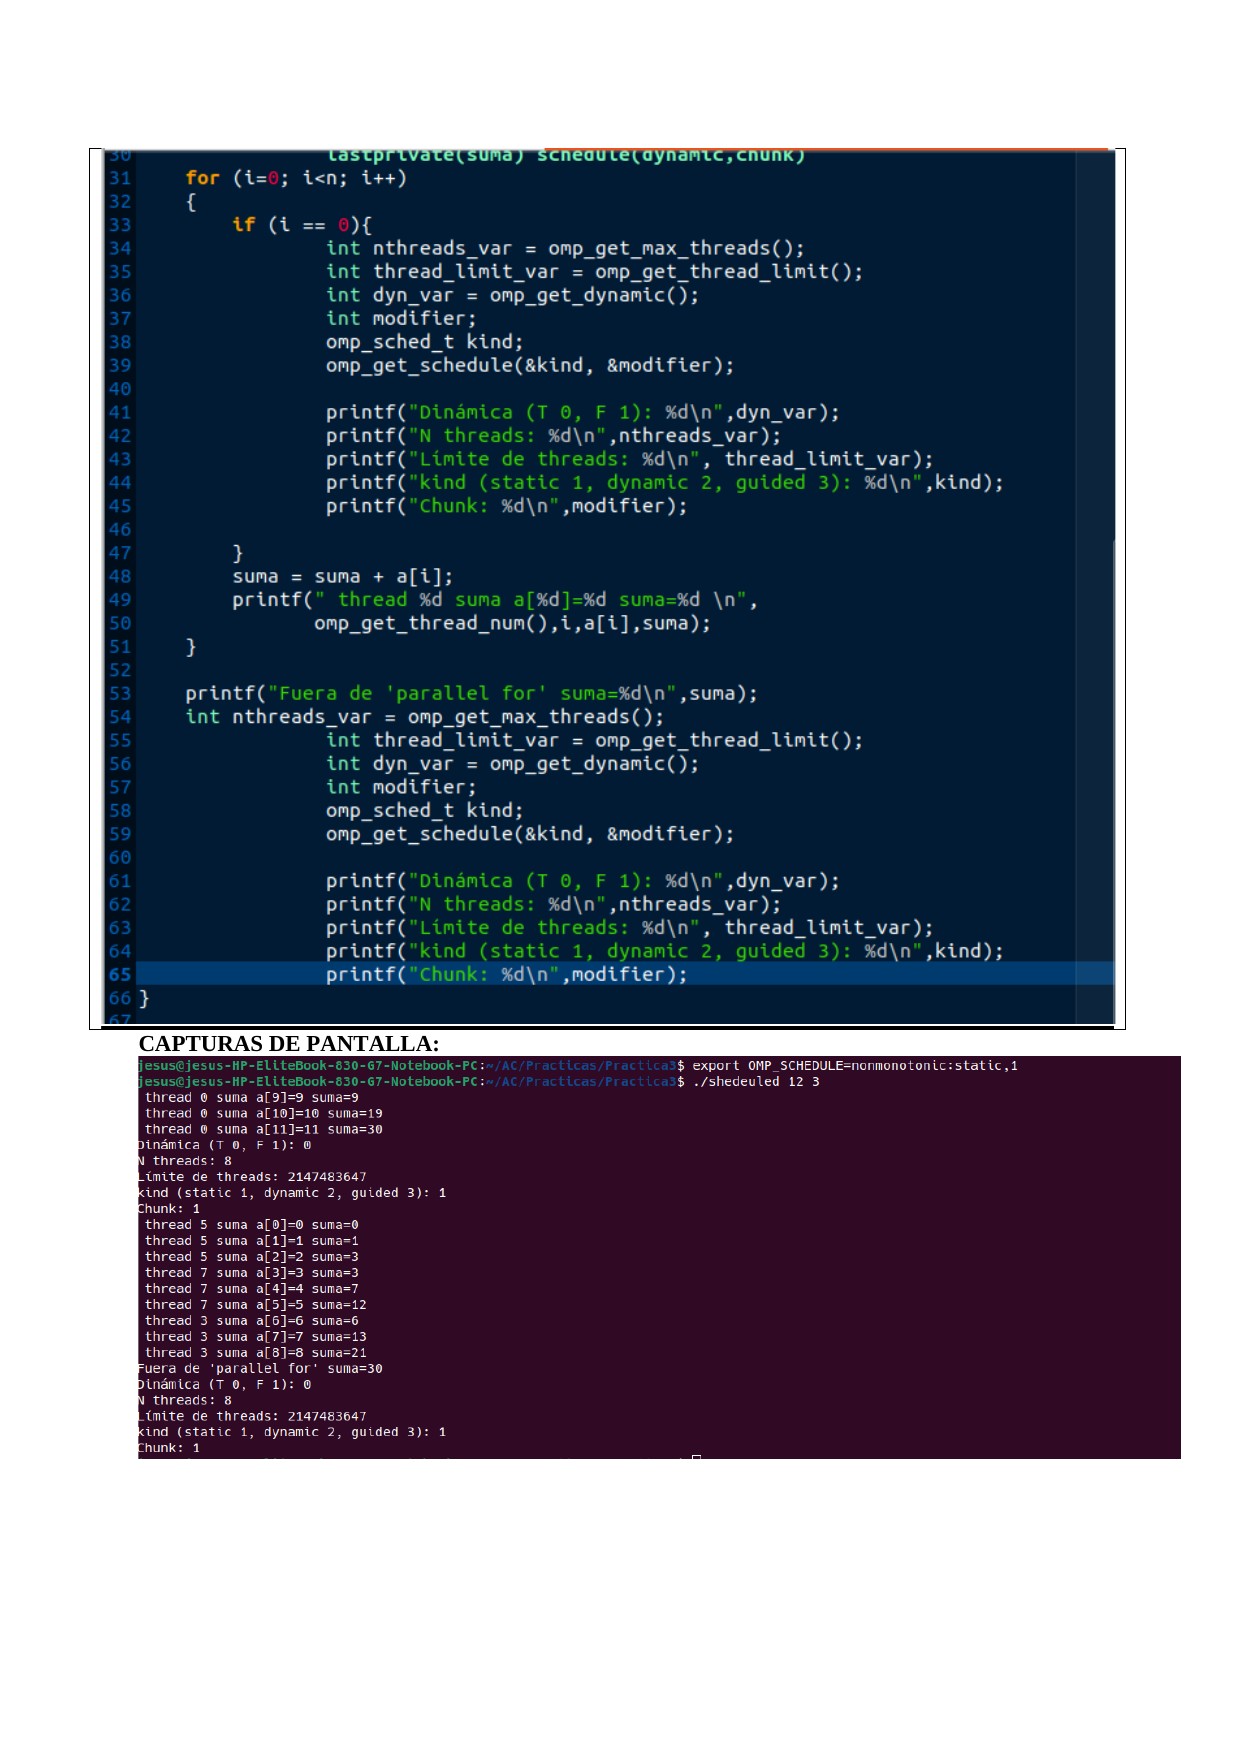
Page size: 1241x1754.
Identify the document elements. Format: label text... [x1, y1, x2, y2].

picture [101, 148, 1116, 1024]
picture [138, 1056, 1181, 1459]
text CAPTURAS DE PANTALLA: [138, 1030, 1143, 1056]
table_header [90, 149, 1125, 1029]
